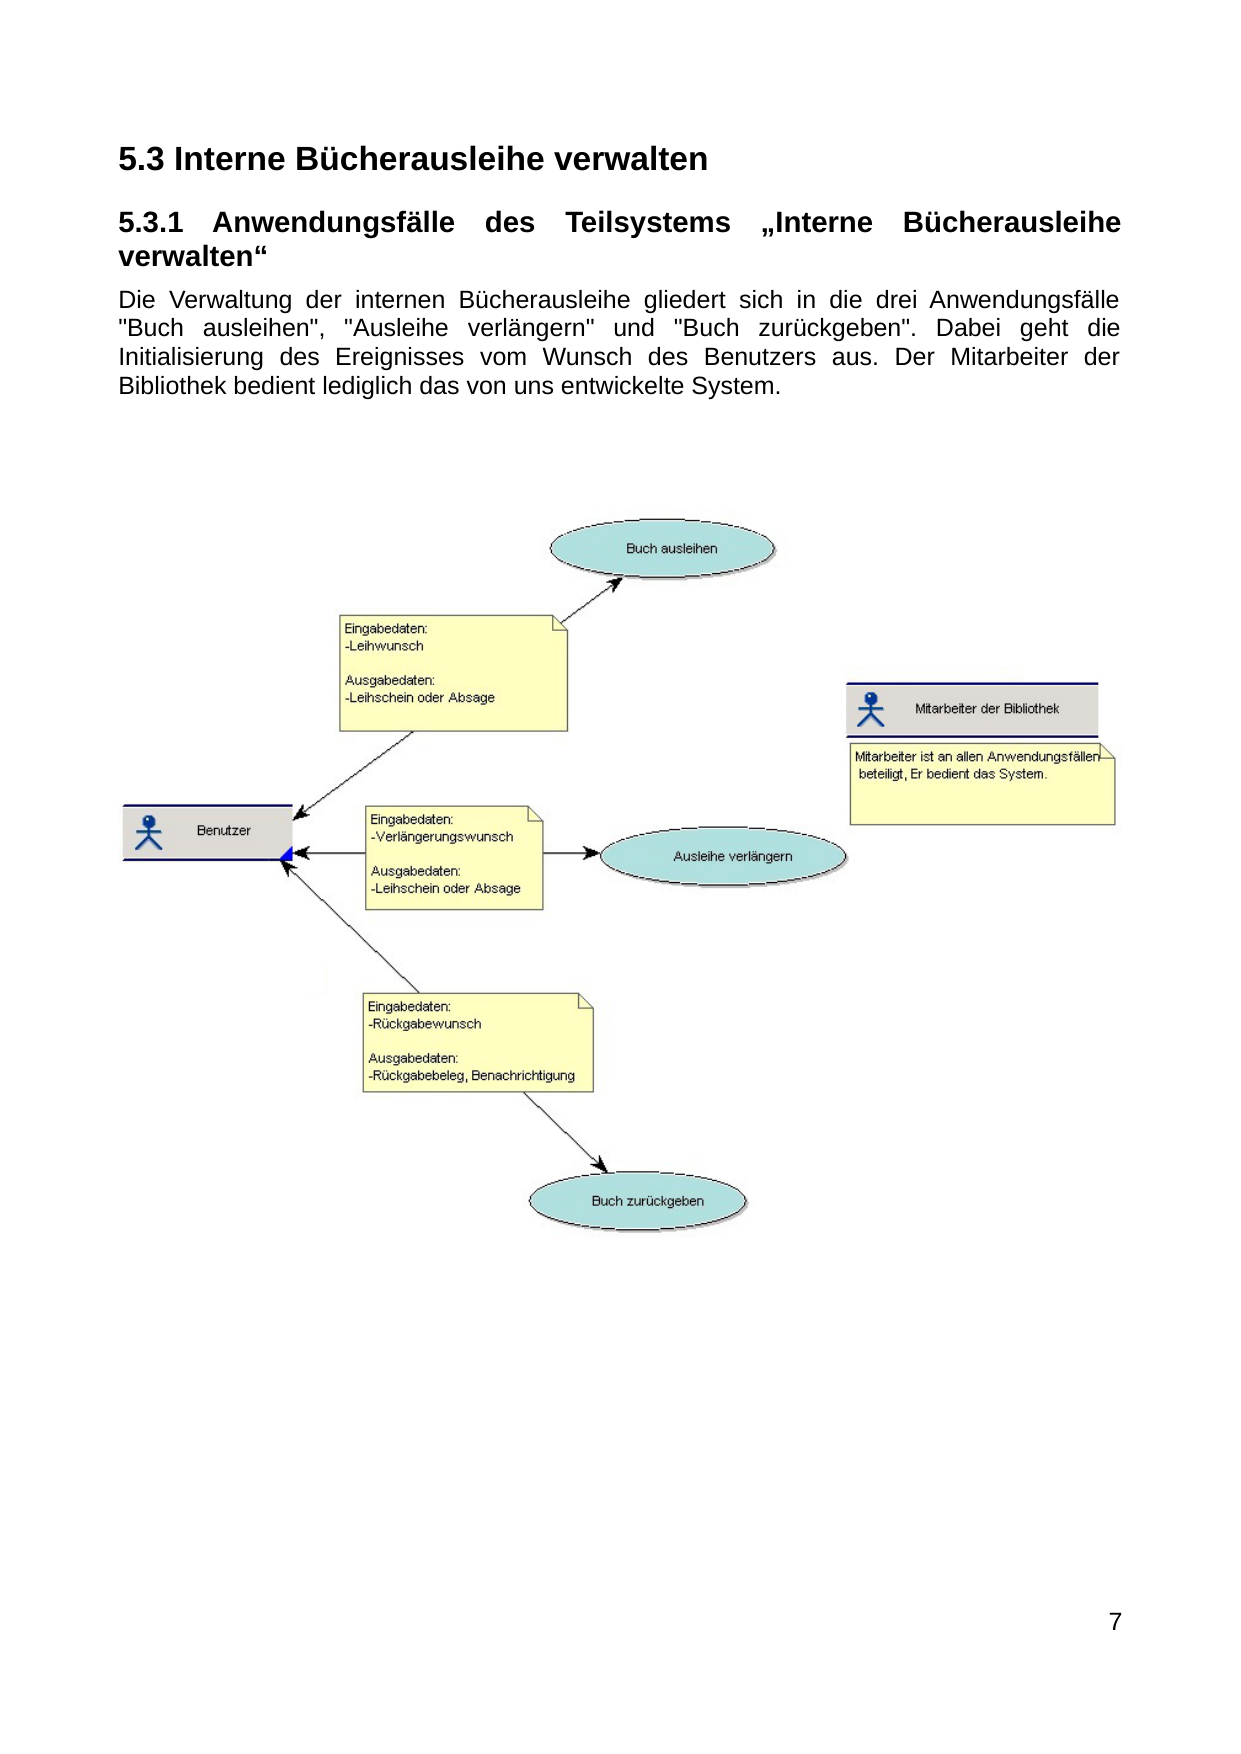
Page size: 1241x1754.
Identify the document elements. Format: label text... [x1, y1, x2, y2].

subtitle 5.3 Interne Bücherausleihe verwalten [118, 139, 1122, 178]
picture [118, 510, 1123, 1244]
text Die Verwaltung der internen Bücherausleihe gliedert sich in die drei Anwendungsfälle "Buch ausleihen", "Ausleihe verlängern" und "Buch zurückgeben". Dabei geht die Initialisierung des Ereignisses vom Wunsch des Benutzers aus. Der Mitarbeiter der Bibliothek bedient lediglich das von uns entwickelte System. [118, 285, 1122, 400]
subtitle 5.3.1 Anwendungsfälle des Teilsystems „Interne Bücherausleihe verwalten“ [118, 205, 1122, 272]
